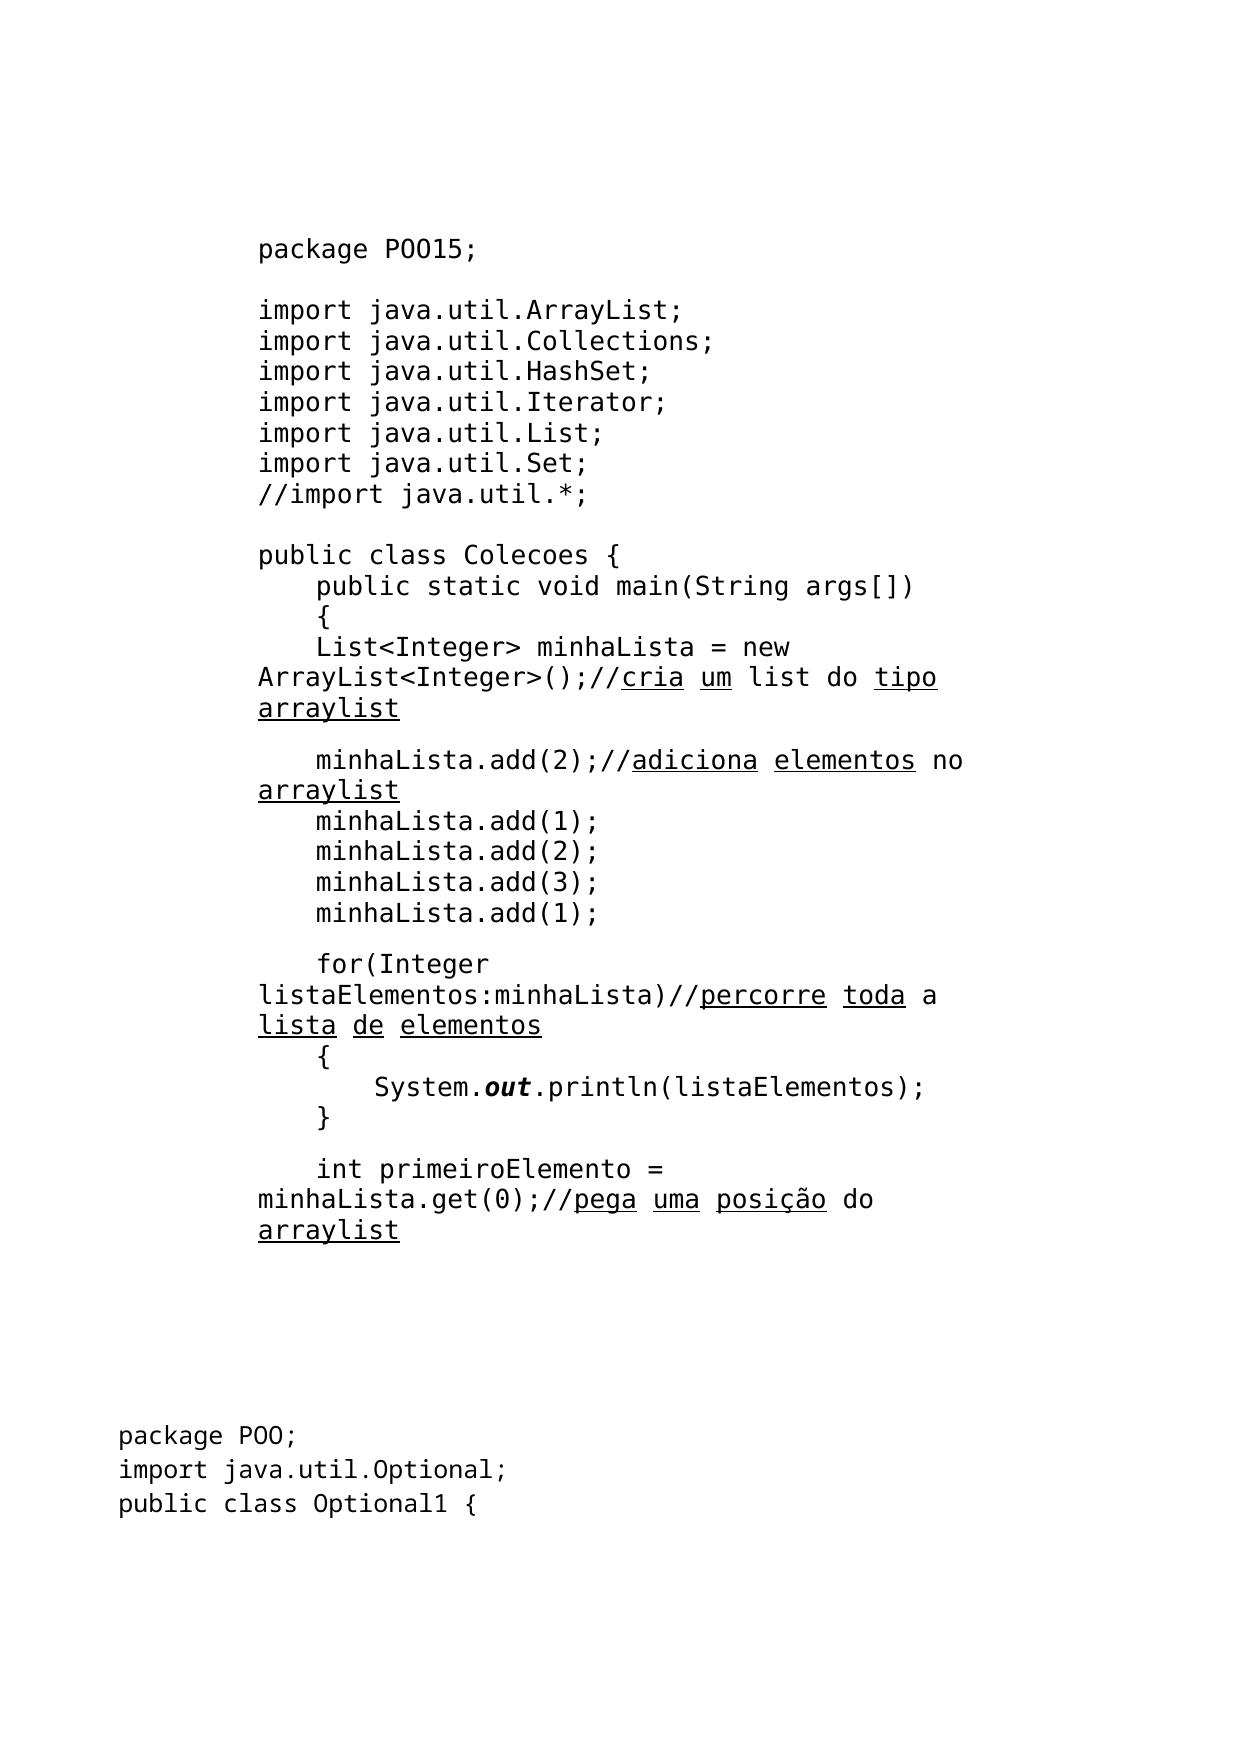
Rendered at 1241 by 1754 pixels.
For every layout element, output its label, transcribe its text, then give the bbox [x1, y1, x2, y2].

text public class Optional1 { [118, 1485, 1122, 1519]
text import java.util.Optional; [118, 1451, 1122, 1485]
text package POO; [118, 1417, 1122, 1451]
